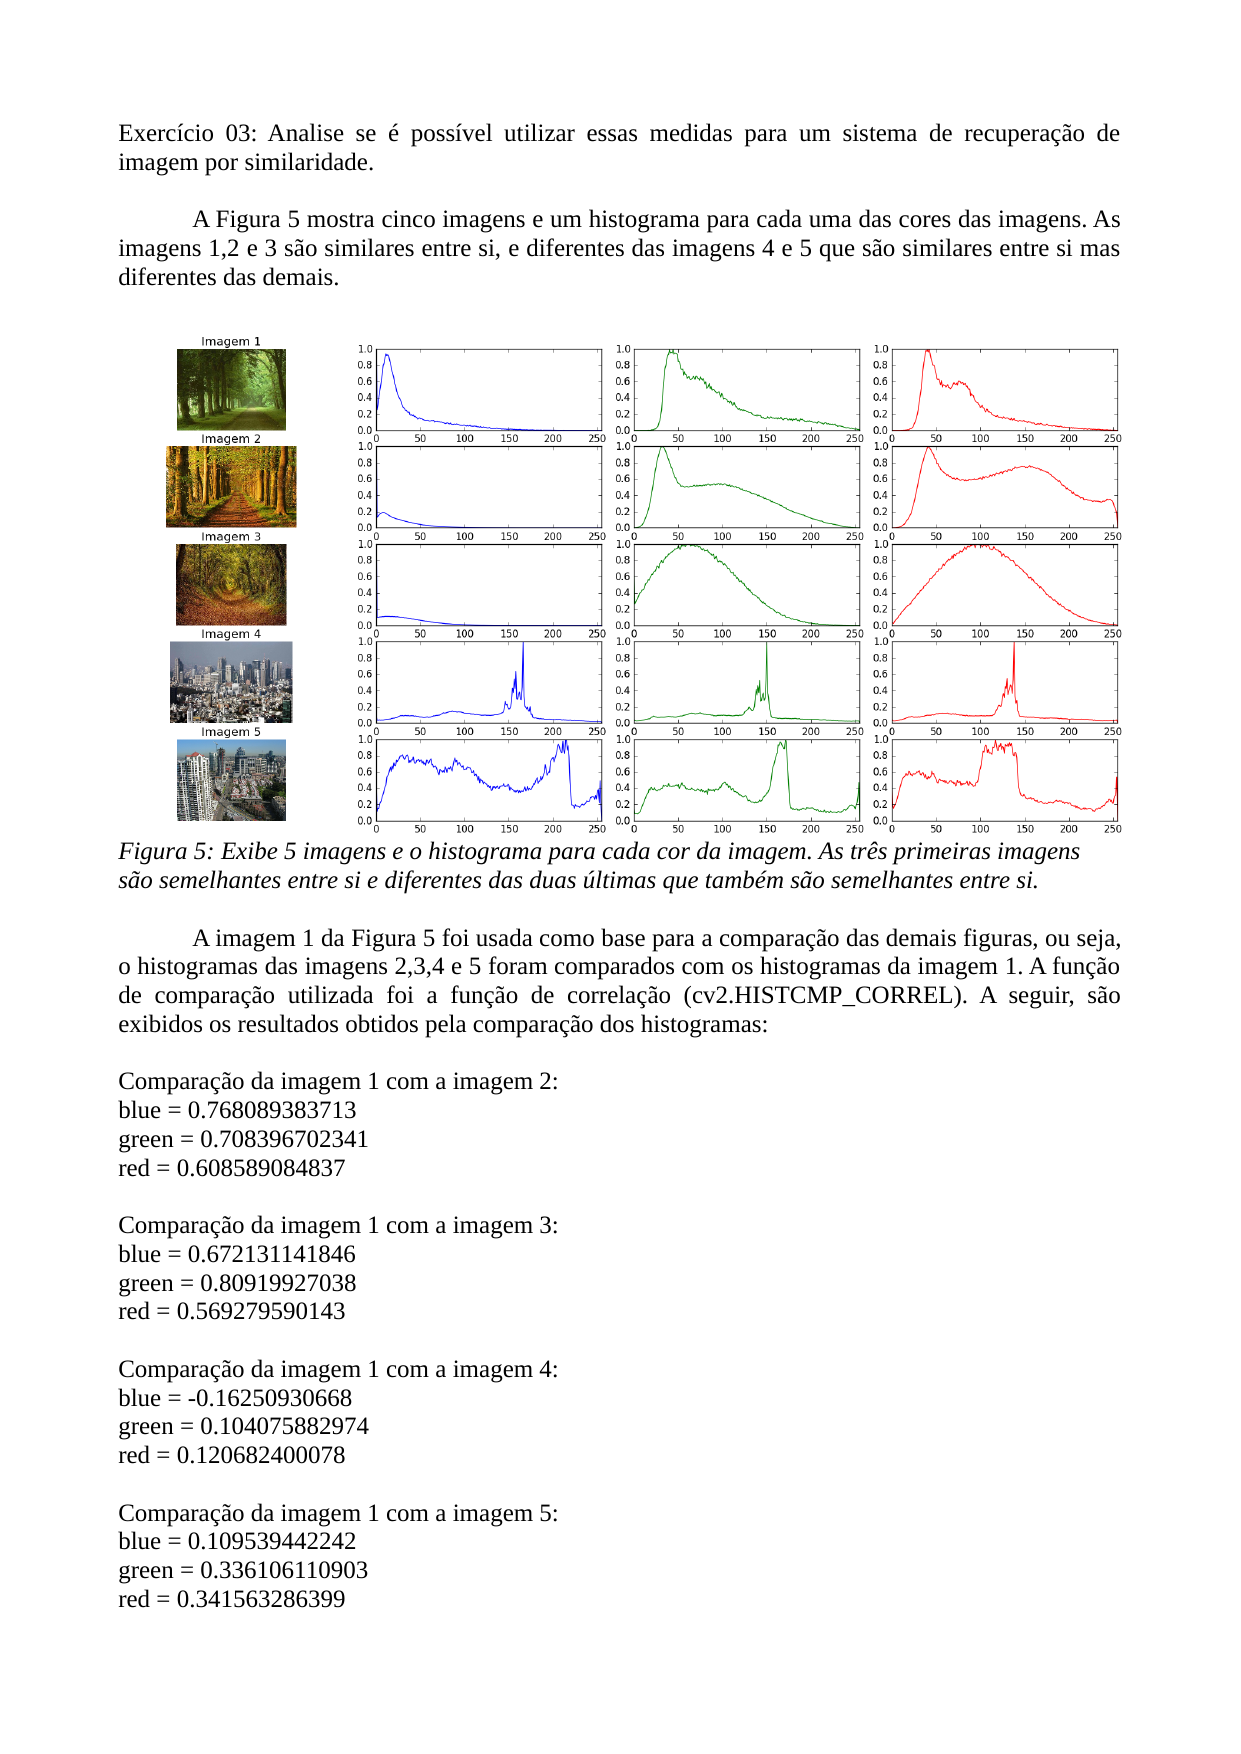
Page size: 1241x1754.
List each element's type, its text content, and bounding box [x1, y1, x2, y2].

text Exercício 03: Analise se é possível utilizar essas medidas para um sistema de recuperação de imagem por similaridade. [118, 118, 1122, 176]
text A Figura 5 mostra cinco imagens e um histograma para cada uma das cores das imagens. As imagens 1,2 e 3 são similares entre si, e diferentes das imagens 4 e 5 que são similares entre si mas diferentes das demais. [118, 204, 1122, 291]
text blue = 0.109539442242 [118, 1526, 1122, 1555]
text Comparação da imagem 1 com a imagem 2: [118, 1066, 1122, 1095]
text blue = -0.16250930668 [118, 1383, 1122, 1411]
picture [118, 331, 1123, 837]
text green = 0.80919927038 [118, 1268, 1122, 1296]
text red = 0.569279590143 [118, 1296, 1122, 1325]
text blue = 0.768089383713 [118, 1095, 1122, 1124]
text Comparação da imagem 1 com a imagem 3: [118, 1210, 1122, 1239]
text red = 0.120682400078 [118, 1440, 1122, 1469]
text red = 0.341563286399 [118, 1584, 1122, 1613]
text Comparação da imagem 1 com a imagem 4: [118, 1354, 1122, 1383]
text green = 0.336106110903 [118, 1555, 1122, 1584]
text A imagem 1 da Figura 5 foi usada como base para a comparação das demais figuras, ou seja, o histogramas das imagens 2,3,4 e 5 foram comparados com os histogramas da imagem 1. A função de comparação utilizada foi a função de correlação (cv2.HISTCMP_CORREL). A seguir, são exibidos os resultados obtidos pela comparação dos histogramas: [118, 923, 1122, 1038]
text Figura 5: Exibe 5 imagens e o histograma para cada cor da imagem. As três primeiras imagens são semelhantes entre si e diferentes das duas últimas que também são semelhantes entre si. [118, 837, 1122, 894]
text green = 0.708396702341 [118, 1124, 1122, 1153]
text Comparação da imagem 1 com a imagem 5: [118, 1498, 1122, 1526]
text green = 0.104075882974 [118, 1411, 1122, 1440]
text blue = 0.672131141846 [118, 1239, 1122, 1268]
text red = 0.608589084837 [118, 1153, 1122, 1181]
